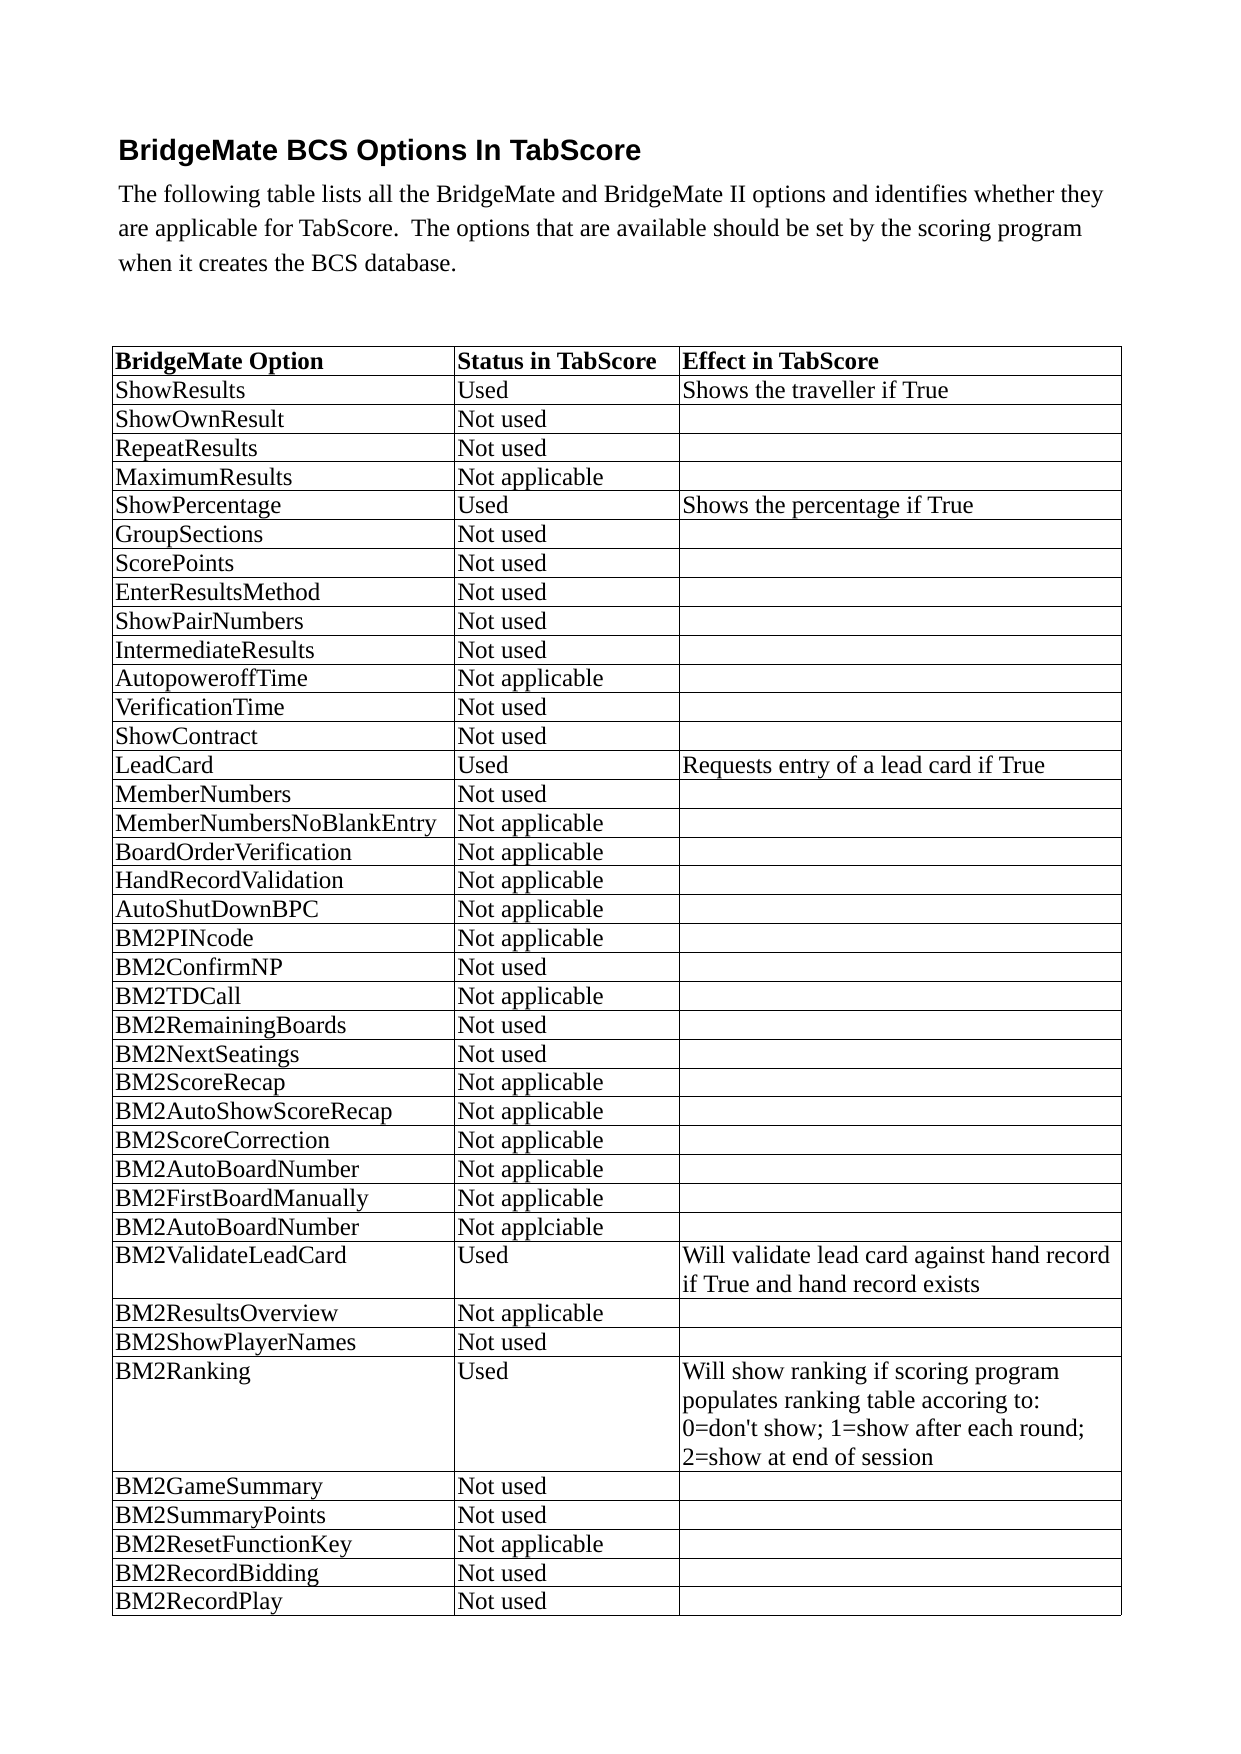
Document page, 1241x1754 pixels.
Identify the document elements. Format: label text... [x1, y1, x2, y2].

table_cell Not used [455, 636, 679, 663]
table_cell Not used [455, 722, 679, 750]
table_cell [680, 895, 1121, 923]
text The following table lists all the BridgeMate and BridgeMate II options and identifies whether they are applicable for TabScore. The options that are available should be set by the scoring program when it creates the BCS database. [118, 179, 1122, 277]
table_cell [680, 1328, 1121, 1356]
table_cell [680, 462, 1121, 490]
table_cell Not used [455, 1559, 679, 1586]
table_cell [680, 953, 1121, 981]
table_cell [680, 1069, 1121, 1096]
table_cell [680, 607, 1121, 634]
table_cell [680, 1299, 1121, 1327]
table_cell BM2Ranking [113, 1357, 454, 1471]
table_cell RepeatResults [113, 434, 454, 461]
table_cell ScorePoints [113, 549, 454, 577]
table_cell BM2ScoreCorrection [113, 1126, 454, 1154]
subtitle BridgeMate BCS Options In TabScore [118, 133, 1122, 166]
table_cell Requests entry of a lead card if True [680, 751, 1121, 779]
table_cell BM2SummaryPoints [113, 1501, 454, 1529]
table_cell HandRecordValidation [113, 866, 454, 894]
table_cell [680, 1155, 1121, 1183]
table_cell ShowContract [113, 722, 454, 750]
table_cell [680, 434, 1121, 461]
table_cell Not used [455, 1011, 679, 1038]
table_cell Not used [455, 1472, 679, 1500]
table_cell Used [455, 1242, 679, 1298]
table_cell [680, 1097, 1121, 1125]
table_cell Not applicable [455, 982, 679, 1010]
table_cell [680, 722, 1121, 750]
table_header BridgeMate Option [113, 347, 454, 375]
table_cell Will show ranking if scoring program populates ranking table accoring to: 0=don't show; 1=show after each round; 2=show at end of session [680, 1357, 1121, 1471]
table_cell [680, 1559, 1121, 1586]
table_cell Not applicable [455, 665, 679, 692]
table_cell GroupSections [113, 520, 454, 548]
table_cell BM2FirstBoardManually [113, 1184, 454, 1212]
table_cell Not used [455, 549, 679, 577]
table_header Status in TabScore [455, 347, 679, 375]
table_cell Not applicable [455, 838, 679, 865]
table_cell BM2ValidateLeadCard [113, 1242, 454, 1298]
table_cell [680, 1126, 1121, 1154]
table_cell Not used [455, 780, 679, 808]
table_cell Not applicable [455, 1155, 679, 1183]
table_cell Used [455, 491, 679, 519]
table_cell [680, 1213, 1121, 1241]
table_cell Not used [455, 607, 679, 634]
table_cell Shows the traveller if True [680, 376, 1121, 404]
table_cell Not applicable [455, 1299, 679, 1327]
table_cell Not applicable [455, 462, 679, 490]
table_cell [680, 1501, 1121, 1529]
table_cell Not used [455, 1040, 679, 1067]
table_cell [680, 1530, 1121, 1557]
table_cell [680, 1011, 1121, 1038]
table_cell [680, 693, 1121, 721]
table_cell BM2RecordBidding [113, 1559, 454, 1586]
table_cell BM2ConfirmNP [113, 953, 454, 981]
table_cell [680, 549, 1121, 577]
table_cell BM2GameSummary [113, 1472, 454, 1500]
table_cell Not applicable [455, 1184, 679, 1212]
table_cell Not applicable [455, 1069, 679, 1096]
table_cell BM2TDCall [113, 982, 454, 1010]
table_cell BM2ScoreRecap [113, 1069, 454, 1096]
table_cell Not used [455, 693, 679, 721]
table_cell Used [455, 1357, 679, 1471]
table_cell [680, 809, 1121, 837]
table_header Effect in TabScore [680, 347, 1121, 375]
table_cell Not used [455, 953, 679, 981]
table_cell [680, 578, 1121, 606]
table_cell MemberNumbers [113, 780, 454, 808]
table_cell [680, 780, 1121, 808]
table_cell [680, 982, 1121, 1010]
table_cell Not applicable [455, 809, 679, 837]
table_cell Will validate lead card against hand record if True and hand record exists [680, 1242, 1121, 1298]
table_cell ShowResults [113, 376, 454, 404]
table_cell Not applicable [455, 924, 679, 952]
table_cell Shows the percentage if True [680, 491, 1121, 519]
table_cell ShowPairNumbers [113, 607, 454, 634]
table_cell BM2RecordPlay [113, 1587, 454, 1615]
table_cell VerificationTime [113, 693, 454, 721]
table_cell Not applicable [455, 895, 679, 923]
table_cell MaximumResults [113, 462, 454, 490]
table_cell BM2PINcode [113, 924, 454, 952]
table_cell [680, 838, 1121, 865]
table_cell [680, 1040, 1121, 1067]
table_cell Used [455, 751, 679, 779]
table_cell Used [455, 376, 679, 404]
table_cell [680, 1587, 1121, 1615]
table_cell Not applicable [455, 866, 679, 894]
table_cell BM2ResultsOverview [113, 1299, 454, 1327]
table_cell BM2ResetFunctionKey [113, 1530, 454, 1557]
table_cell LeadCard [113, 751, 454, 779]
table_cell [680, 924, 1121, 952]
table_cell Not applicable [455, 1530, 679, 1557]
table_cell BM2RemainingBoards [113, 1011, 454, 1038]
table_cell Not used [455, 434, 679, 461]
table_cell Not applciable [455, 1213, 679, 1241]
table_cell AutoShutDownBPC [113, 895, 454, 923]
table_cell BM2NextSeatings [113, 1040, 454, 1067]
table_cell Not used [455, 520, 679, 548]
table_cell Not applicable [455, 1126, 679, 1154]
table_cell BoardOrderVerification [113, 838, 454, 865]
table_cell AutopoweroffTime [113, 665, 454, 692]
table_cell MemberNumbersNoBlankEntry [113, 809, 454, 837]
table_cell Not applicable [455, 1097, 679, 1125]
table_cell [680, 866, 1121, 894]
table_cell BM2AutoBoardNumber [113, 1155, 454, 1183]
table_cell BM2ShowPlayerNames [113, 1328, 454, 1356]
table_cell [680, 520, 1121, 548]
table_cell Not used [455, 1328, 679, 1356]
table_cell [680, 405, 1121, 433]
table_cell Not used [455, 1587, 679, 1615]
table_cell [680, 1184, 1121, 1212]
table_cell ShowOwnResult [113, 405, 454, 433]
table_cell Not used [455, 405, 679, 433]
table_cell EnterResultsMethod [113, 578, 454, 606]
table_cell [680, 665, 1121, 692]
table_cell Not used [455, 1501, 679, 1529]
table_cell [680, 1472, 1121, 1500]
table_cell Not used [455, 578, 679, 606]
table_cell IntermediateResults [113, 636, 454, 663]
table_cell ShowPercentage [113, 491, 454, 519]
table_cell BM2AutoShowScoreRecap [113, 1097, 454, 1125]
table_cell BM2AutoBoardNumber [113, 1213, 454, 1241]
table_cell [680, 636, 1121, 663]
